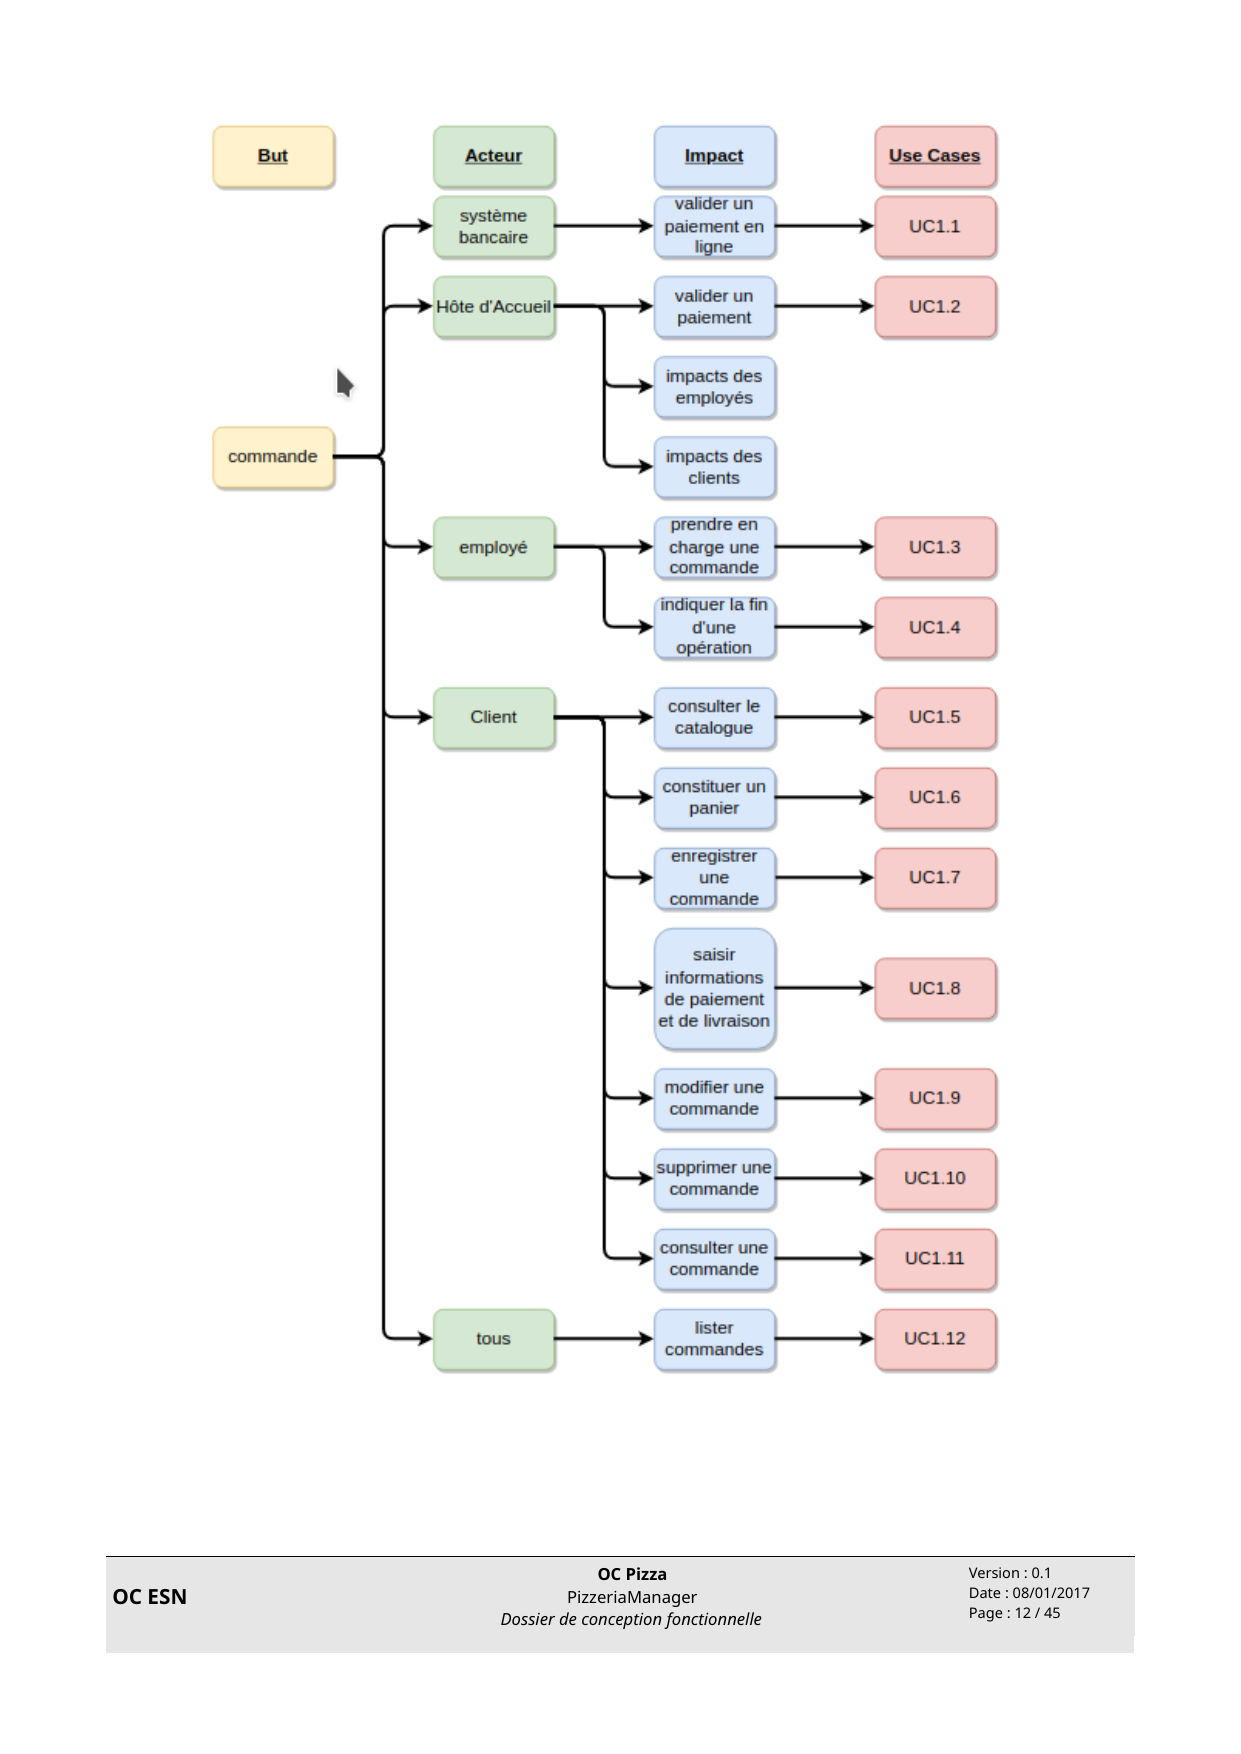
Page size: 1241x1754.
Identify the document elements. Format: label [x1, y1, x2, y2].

picture [177, 100, 1063, 1391]
